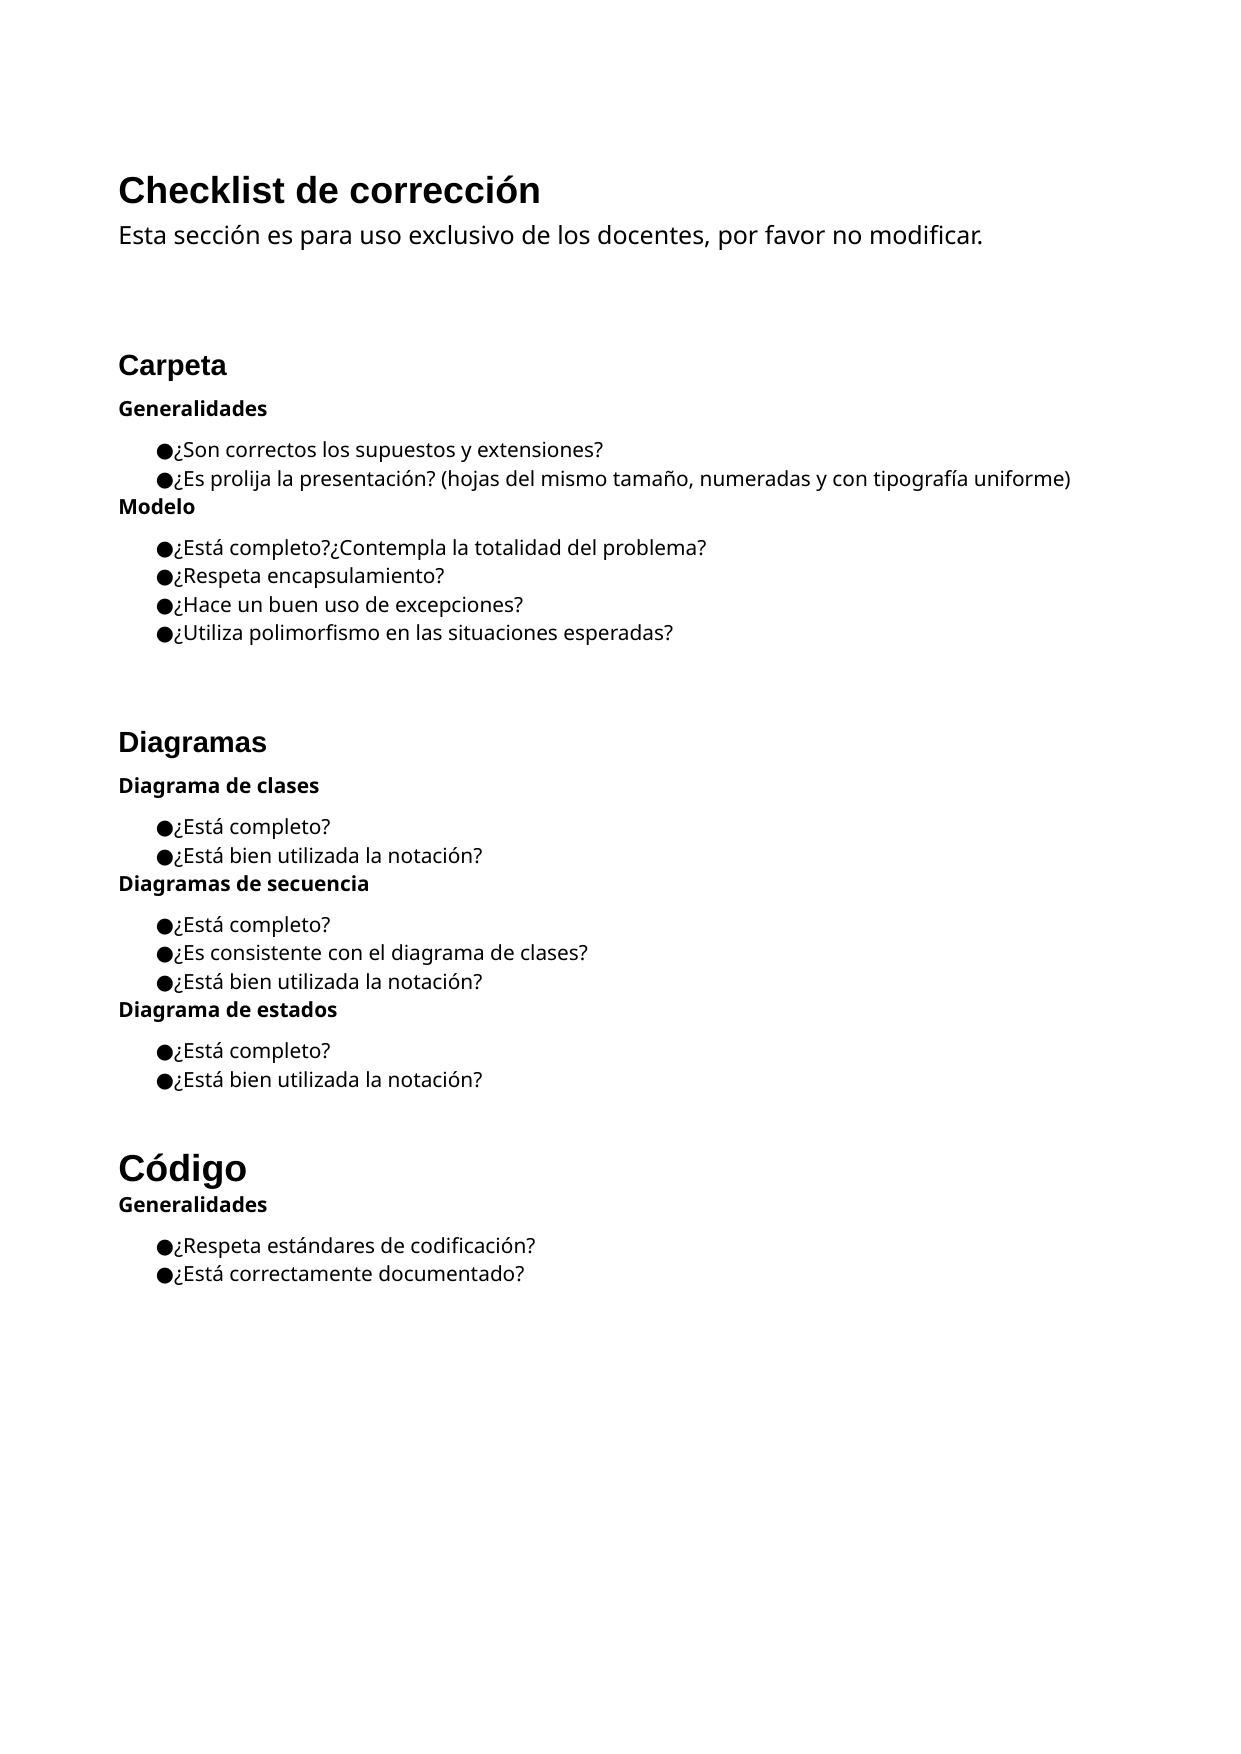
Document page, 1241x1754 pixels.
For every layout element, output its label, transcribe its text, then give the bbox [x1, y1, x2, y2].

list ¿Respeta estándares de codificación? [118, 1231, 1122, 1259]
text Diagramas de secuencia [118, 869, 1122, 898]
list ¿Son correctos los supuestos y extensiones? [118, 435, 1122, 464]
list ¿Respeta encapsulamiento? [118, 562, 1122, 590]
list ¿Utiliza polimorfismo en las situaciones esperadas? [118, 618, 1122, 647]
subtitle Checklist de corrección [118, 168, 1122, 211]
subtitle Diagramas [118, 725, 1122, 759]
list ¿Está completo? [118, 812, 1122, 841]
text Diagrama de estados [118, 995, 1122, 1024]
list ¿Está bien utilizada la notación? [118, 1065, 1122, 1093]
subtitle Carpeta [118, 348, 1122, 382]
text Esta sección es para uso exclusivo de los docentes, por favor no modificar. [118, 218, 1122, 252]
subtitle Código [118, 1147, 1122, 1190]
list ¿Hace un buen uso de excepciones? [118, 590, 1122, 618]
list ¿Está completo? [118, 1036, 1122, 1065]
text Modelo [118, 492, 1122, 521]
list ¿Es prolija la presentación? (hojas del mismo tamaño, numeradas y con tipografía uniforme) [118, 464, 1122, 492]
list ¿Está bien utilizada la notación? [118, 967, 1122, 995]
list ¿Es consistente con el diagrama de clases? [118, 938, 1122, 967]
text Generalidades [118, 394, 1122, 423]
list ¿Está bien utilizada la notación? [118, 841, 1122, 869]
list ¿Está completo? [118, 910, 1122, 938]
list ¿Está completo?¿Contempla la totalidad del problema? [118, 533, 1122, 562]
list ¿Está correctamente documentado? [118, 1259, 1122, 1288]
text Diagrama de clases [118, 771, 1122, 800]
text Generalidades [118, 1190, 1122, 1218]
